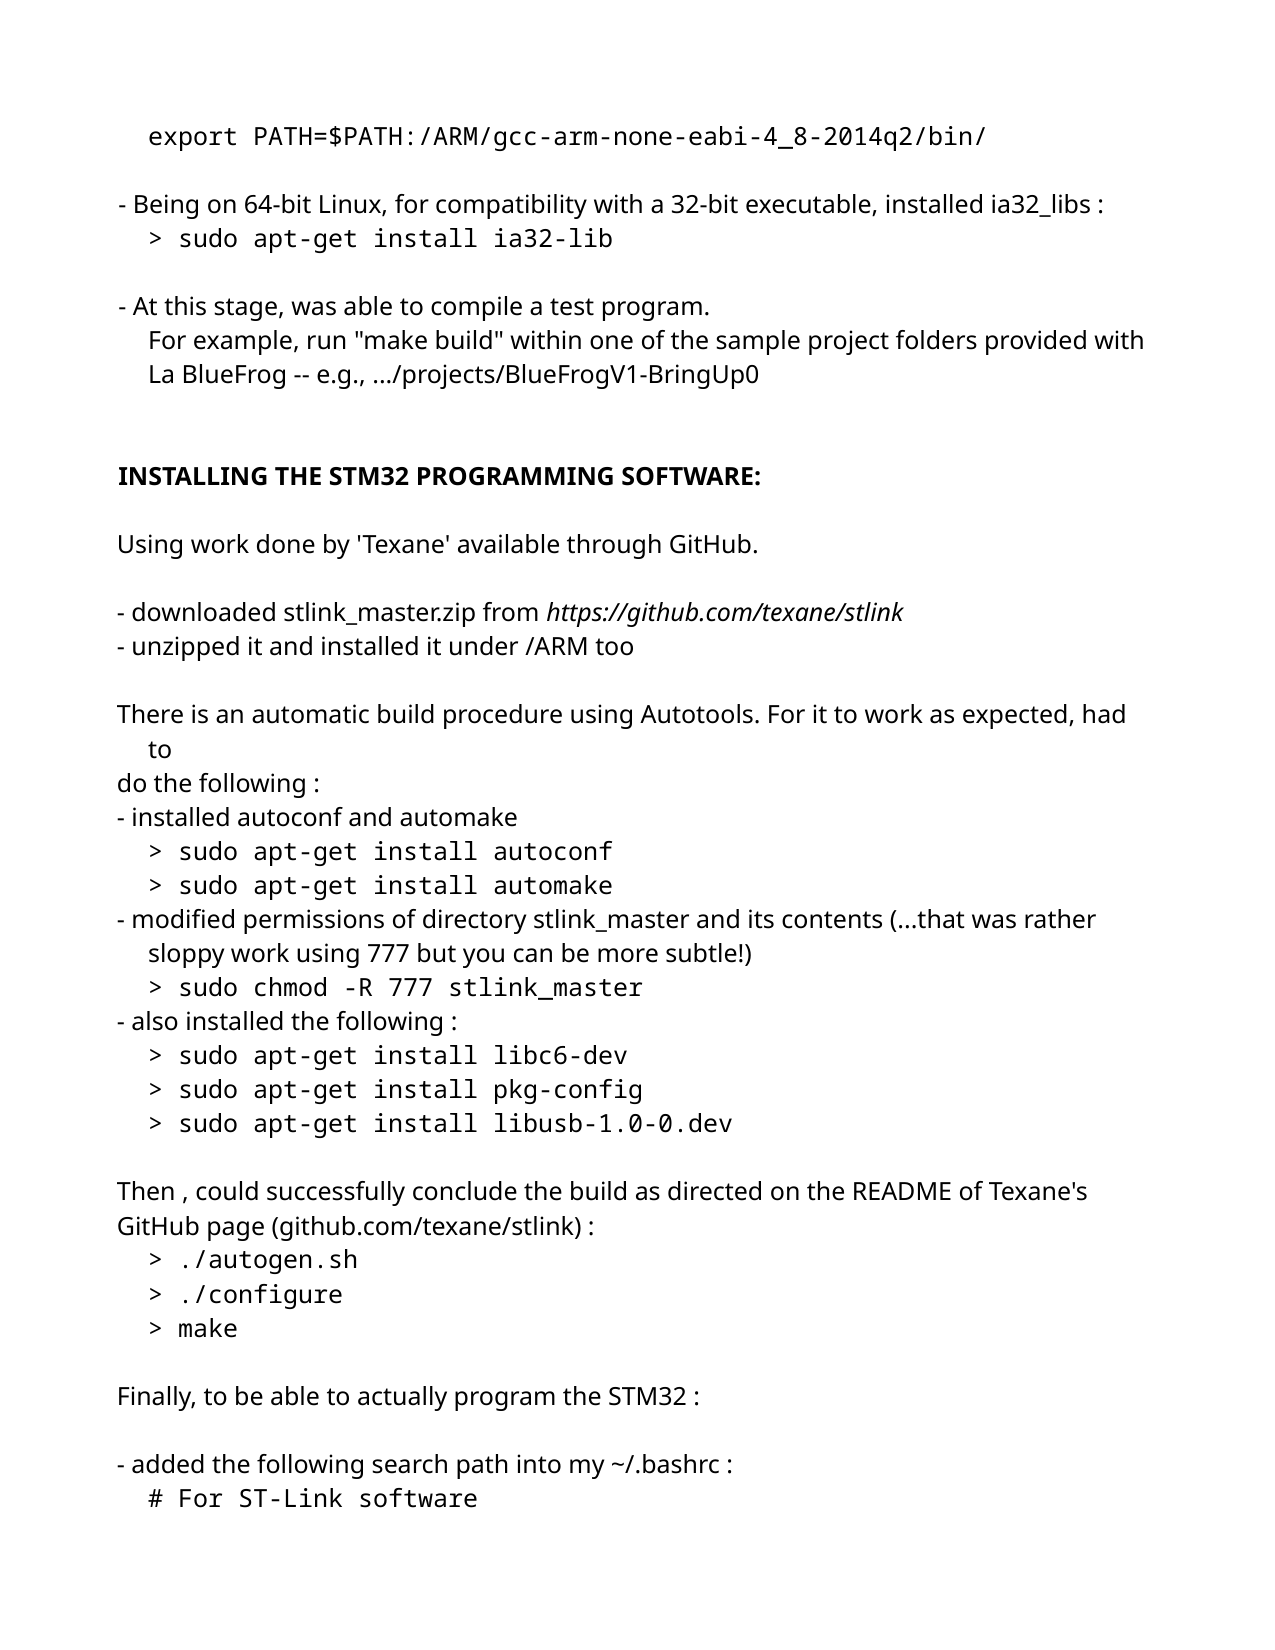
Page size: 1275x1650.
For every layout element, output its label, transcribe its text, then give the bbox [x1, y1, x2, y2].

text - At this stage, was able to compile a test program. For example, run "make build" within one of the sample project folders provided with La BlueFrog -- e.g., .../projects/BlueFrogV1-BringUp0 [118, 288, 1157, 391]
text Then , could successfully conclude the build as directed on the README of Texane's [117, 1174, 1157, 1208]
text - unzipped it and installed it under /ARM too [117, 629, 1157, 663]
text - installed autoconf and automake > sudo apt-get install autoconf > sudo apt-get install automake [117, 799, 1157, 902]
text GitHub page (github.com/texane/stlink) : > ./autogen.sh > ./configure > make [117, 1208, 1157, 1344]
text There is an automatic build procedure using Autotools. For it to work as expected, had to [117, 697, 1157, 765]
text - added the following search path into my ~/.bashrc : # For ST-Link software [117, 1447, 1157, 1515]
text Using work done by 'Texane' available through GitHub. [117, 527, 1157, 561]
text - Being on 64-bit Linux, for compatibility with a 32-bit executable, installed ia32_libs : > sudo apt-get install ia32-lib [118, 186, 1157, 254]
text Finally, to be able to actually program the STM32 : [117, 1378, 1157, 1412]
text export PATH=$PATH:/ARM/gcc-arm-none-eabi-4_8-2014q2/bin/ [118, 118, 1157, 152]
text do the following : [117, 765, 1157, 799]
text INSTALLING THE STM32 PROGRAMMING SOFTWARE: [118, 459, 1157, 493]
text - also installed the following : > sudo apt-get install libc6-dev > sudo apt-get install pkg-config > sudo apt-get install libusb-1.0-0.dev [117, 1004, 1157, 1140]
text - modified permissions of directory stlink_master and its contents (...that was rather sloppy work using 777 but you can be more subtle!) > sudo chmod -R 777 stlink_master [117, 902, 1157, 1004]
text - downloaded stlink_master.zip from https://github.com/texane/stlink [117, 595, 1157, 629]
